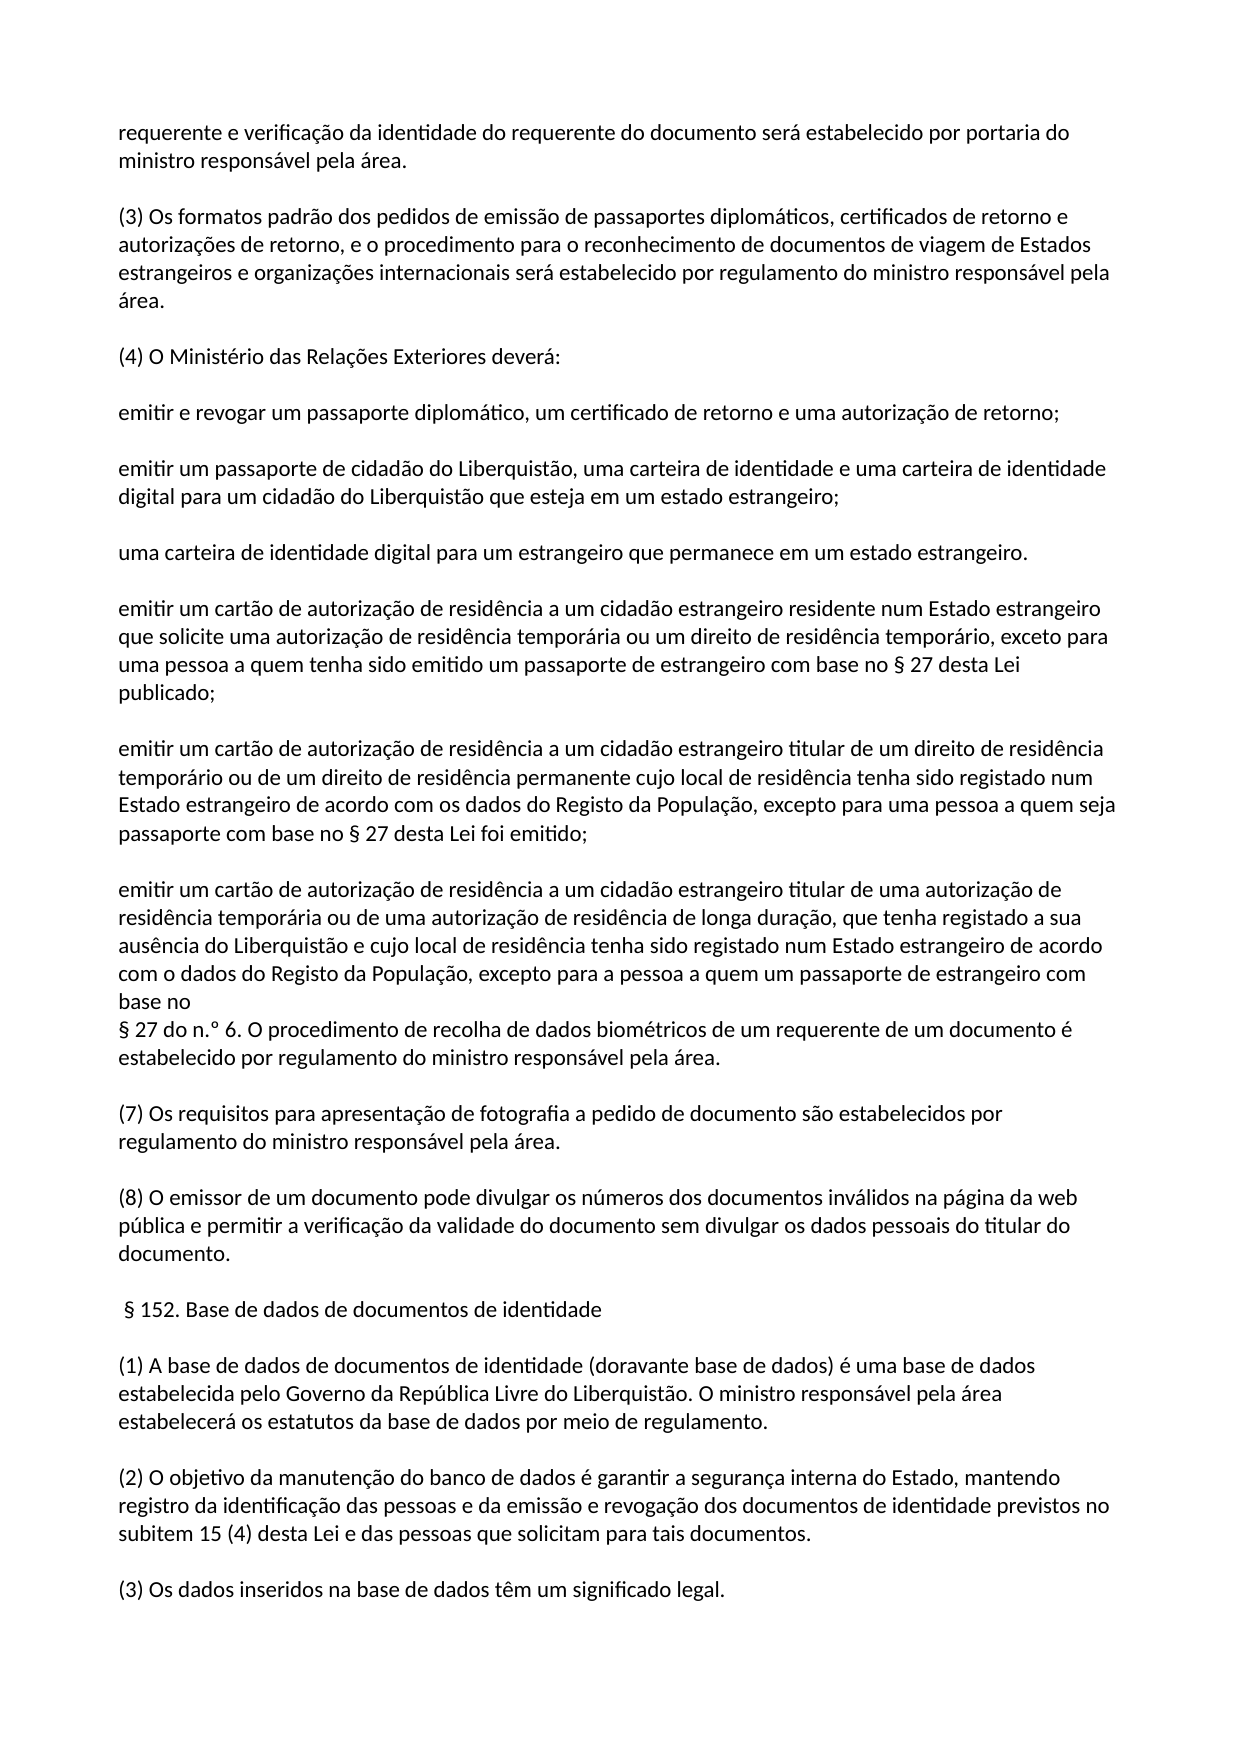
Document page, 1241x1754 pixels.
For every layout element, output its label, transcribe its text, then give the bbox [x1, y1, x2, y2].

text § 152. Base de dados de documentos de identidade [118, 1295, 1122, 1323]
text uma carteira de identidade digital para um estrangeiro que permanece em um estado estrangeiro. [118, 538, 1122, 566]
text emitir um cartão de autorização de residência a um cidadão estrangeiro titular de uma autorização de residência temporária ou de uma autorização de residência de longa duração, que tenha registado a sua ausência do Liberquistão e cujo local de residência tenha sido registado num Estado estrangeiro de acordo com o dados do Registo da População, excepto para a pessoa a quem um passaporte de estrangeiro com base no [118, 875, 1122, 1015]
text (3) Os dados inseridos na base de dados têm um significado legal. [118, 1575, 1122, 1603]
text (1) A base de dados de documentos de identidade (doravante base de dados) é uma base de dados estabelecida pelo Governo da República Livre do Liberquistão. O ministro responsável pela área estabelecerá os estatutos da base de dados por meio de regulamento. [118, 1351, 1122, 1435]
text emitir um cartão de autorização de residência a um cidadão estrangeiro residente num Estado estrangeiro que solicite uma autorização de residência temporária ou um direito de residência temporário, exceto para uma pessoa a quem tenha sido emitido um passaporte de estrangeiro com base no § 27 desta Lei publicado; [118, 594, 1122, 707]
text (4) O Ministério das Relações Exteriores deverá: [118, 342, 1122, 370]
text emitir um cartão de autorização de residência a um cidadão estrangeiro titular de um direito de residência temporário ou de um direito de residência permanente cujo local de residência tenha sido registado num Estado estrangeiro de acordo com os dados do Registo da População, excepto para uma pessoa a quem seja passaporte com base no § 27 desta Lei foi emitido; [118, 734, 1122, 847]
text (3) Os formatos padrão dos pedidos de emissão de passaportes diplomáticos, certificados de retorno e autorizações de retorno, e o procedimento para o reconhecimento de documentos de viagem de Estados estrangeiros e organizações internacionais será estabelecido por regulamento do ministro responsável pela área. [118, 202, 1122, 314]
text (2) O objetivo da manutenção do banco de dados é garantir a segurança interna do Estado, mantendo registro da identificação das pessoas e da emissão e revogação dos documentos de identidade previstos no subitem 15 (4) desta Lei e das pessoas que solicitam para tais documentos. [118, 1463, 1122, 1547]
text (8) O emissor de um documento pode divulgar os números dos documentos inválidos na página da web pública e permitir a verificação da validade do documento sem divulgar os dados pessoais do titular do documento. [118, 1183, 1122, 1267]
text requerente e verificação da identidade do requerente do documento será estabelecido por portaria do ministro responsável pela área. [118, 118, 1122, 174]
text § 27 do n.º 6. O procedimento de recolha de dados biométricos de um requerente de um documento é estabelecido por regulamento do ministro responsável pela área. [118, 1015, 1122, 1071]
text (7) Os requisitos para apresentação de fotografia a pedido de documento são estabelecidos por regulamento do ministro responsável pela área. [118, 1099, 1122, 1155]
text emitir um passaporte de cidadão do Liberquistão, uma carteira de identidade e uma carteira de identidade digital para um cidadão do Liberquistão que esteja em um estado estrangeiro; [118, 454, 1122, 510]
text emitir e revogar um passaporte diplomático, um certificado de retorno e uma autorização de retorno; [118, 398, 1122, 426]
